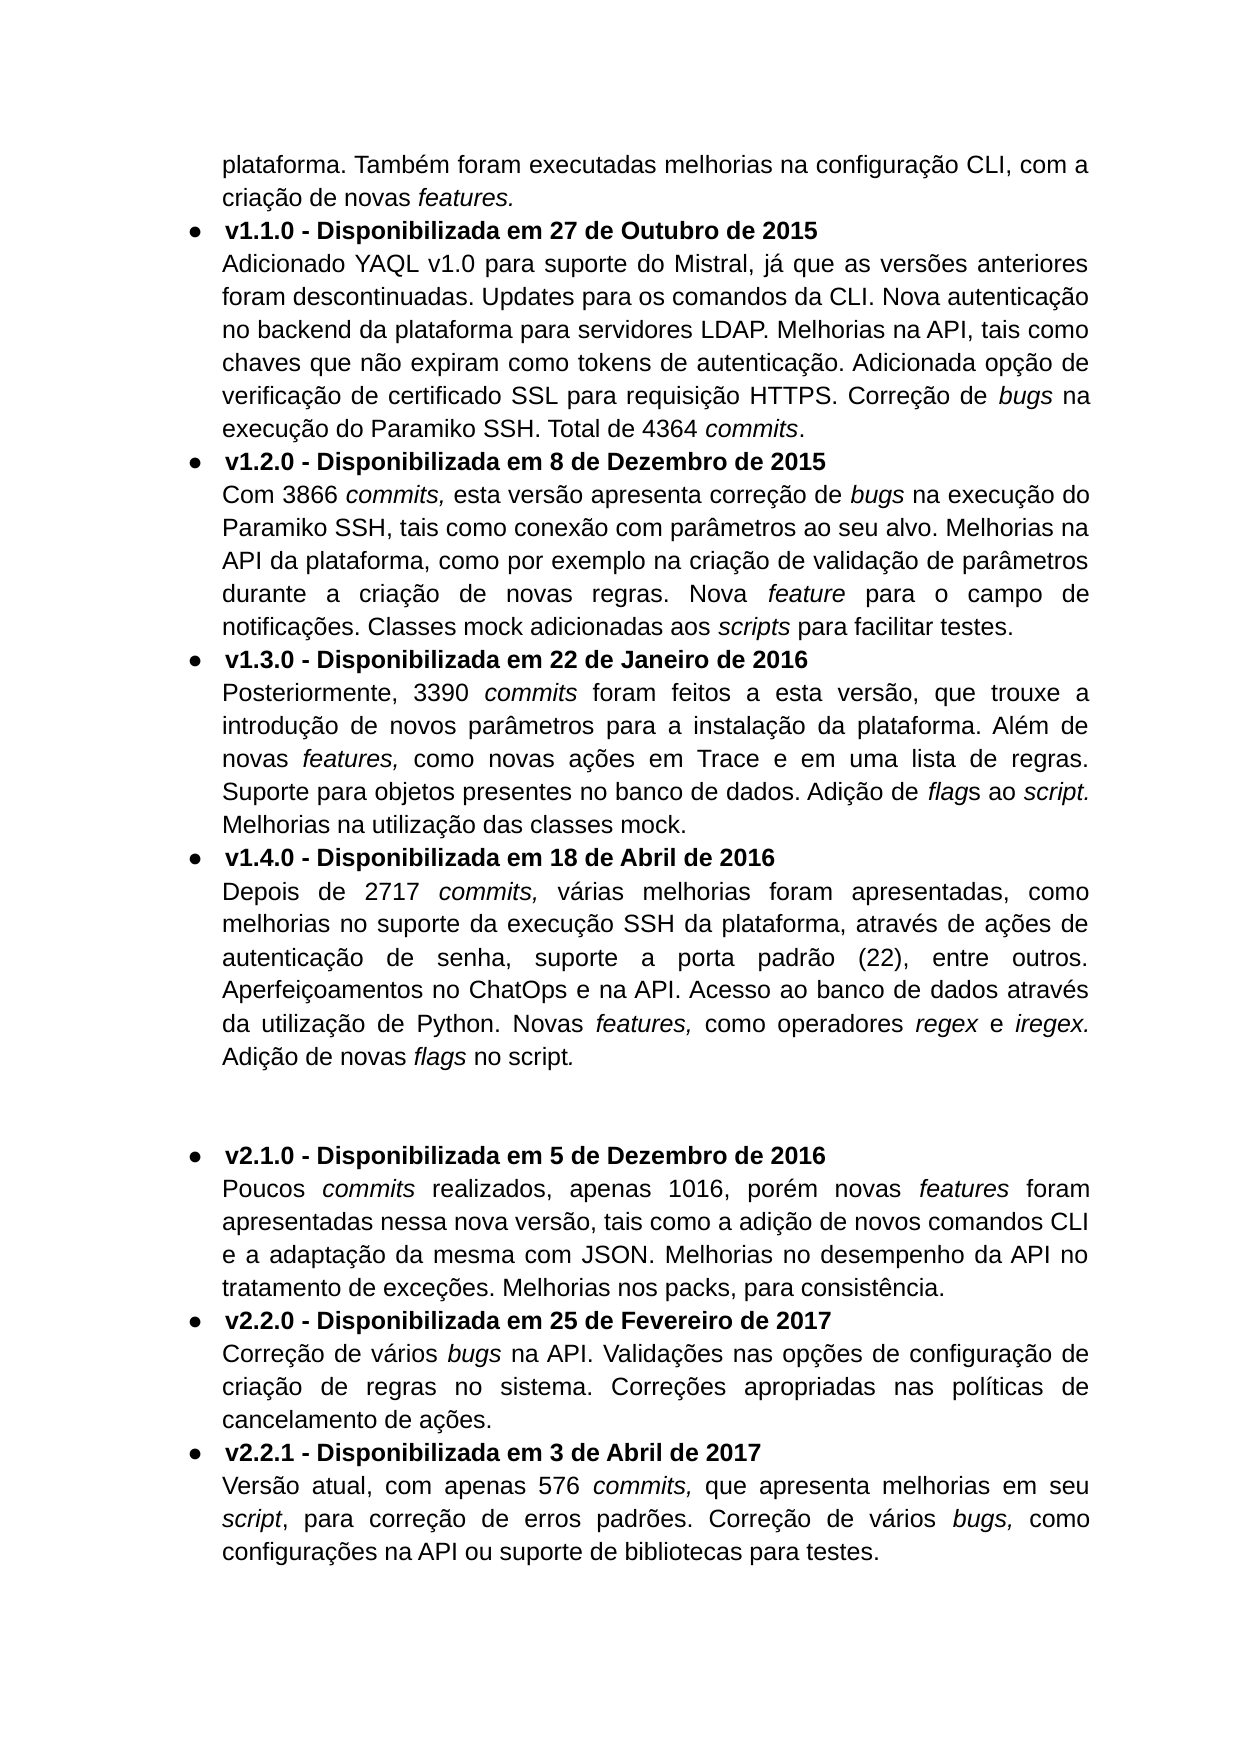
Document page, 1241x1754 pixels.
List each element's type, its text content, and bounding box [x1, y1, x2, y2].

text Versão atual, com apenas 576 commits, que apresenta melhorias em seu script, para correção de erros padrões. Correção de vários bugs, como configurações na API ou suporte de bibliotecas para testes. [222, 1471, 1090, 1566]
list v2.2.0 - Disponibilizada em 25 de Fevereiro de 2017 [187, 1306, 1090, 1334]
text Poucos commits realizados, apenas 1016, porém novas features foram apresentadas nessa nova versão, tais como a adição de novos comandos CLI e a adaptação da mesma com JSON. Melhorias no desempenho da API no tratamento de exceções. Melhorias nos packs, para consistência. [222, 1174, 1090, 1301]
list v1.3.0 - Disponibilizada em 22 de Janeiro de 2016 [187, 645, 1090, 674]
text Adicionado YAQL v1.0 para suporte do Mistral, já que as versões anteriores foram descontinuadas. Updates para os comandos da CLI. Nova autenticação no backend da plataforma para servidores LDAP. Melhorias na API, tais como chaves que não expiram como tokens de autenticação. Adicionada opção de verificação de certificado SSL para requisição HTTPS. Correção de bugs na execução do Paramiko SSH. Total de 4364 commits. [222, 249, 1090, 443]
list v1.4.0 - Disponibilizada em 18 de Abril de 2016 [187, 843, 1090, 872]
text Posteriormente, 3390 commits foram feitos a esta versão, que trouxe a introdução de novos parâmetros para a instalação da plataforma. Além de novas features, como novas ações em Trace e em uma lista de regras. Suporte para objetos presentes no banco de dados. Adição de flags ao script. Melhorias na utilização das classes mock. [222, 678, 1090, 839]
text plataforma. Também foram executadas melhorias na configuração CLI, com a criação de novas features. [222, 150, 1090, 212]
list v1.1.0 - Disponibilizada em 27 de Outubro de 2015 [187, 216, 1090, 245]
text Correção de vários bugs na API. Validações nas opções de configuração de criação de regras no sistema. Correções apropriadas nas políticas de cancelamento de ações. [222, 1339, 1090, 1433]
list v1.2.0 - Disponibilizada em 8 de Dezembro de 2015 [187, 447, 1090, 476]
list v2.2.1 - Disponibilizada em 3 de Abril de 2017 [187, 1438, 1090, 1467]
list v2.1.0 - Disponibilizada em 5 de Dezembro de 2016 [187, 1141, 1090, 1169]
text Com 3866 commits, esta versão apresenta correção de bugs na execução do Paramiko SSH, tais como conexão com parâmetros ao seu alvo. Melhorias na API da plataforma, como por exemplo na criação de validação de parâmetros durante a criação de novas regras. Nova feature para o campo de notificações. Classes mock adicionadas aos scripts para facilitar testes. [222, 480, 1090, 641]
text Depois de 2717 commits, várias melhorias foram apresentadas, como melhorias no suporte da execução SSH da plataforma, através de ações de autenticação de senha, suporte a porta padrão (22), entre outros. Aperfeiçoamentos no ChatOps e na API. Acesso ao banco de dados através da utilização de Python. Novas features, como operadores regex e iregex. Adição de novas flags no script. [222, 876, 1090, 1070]
